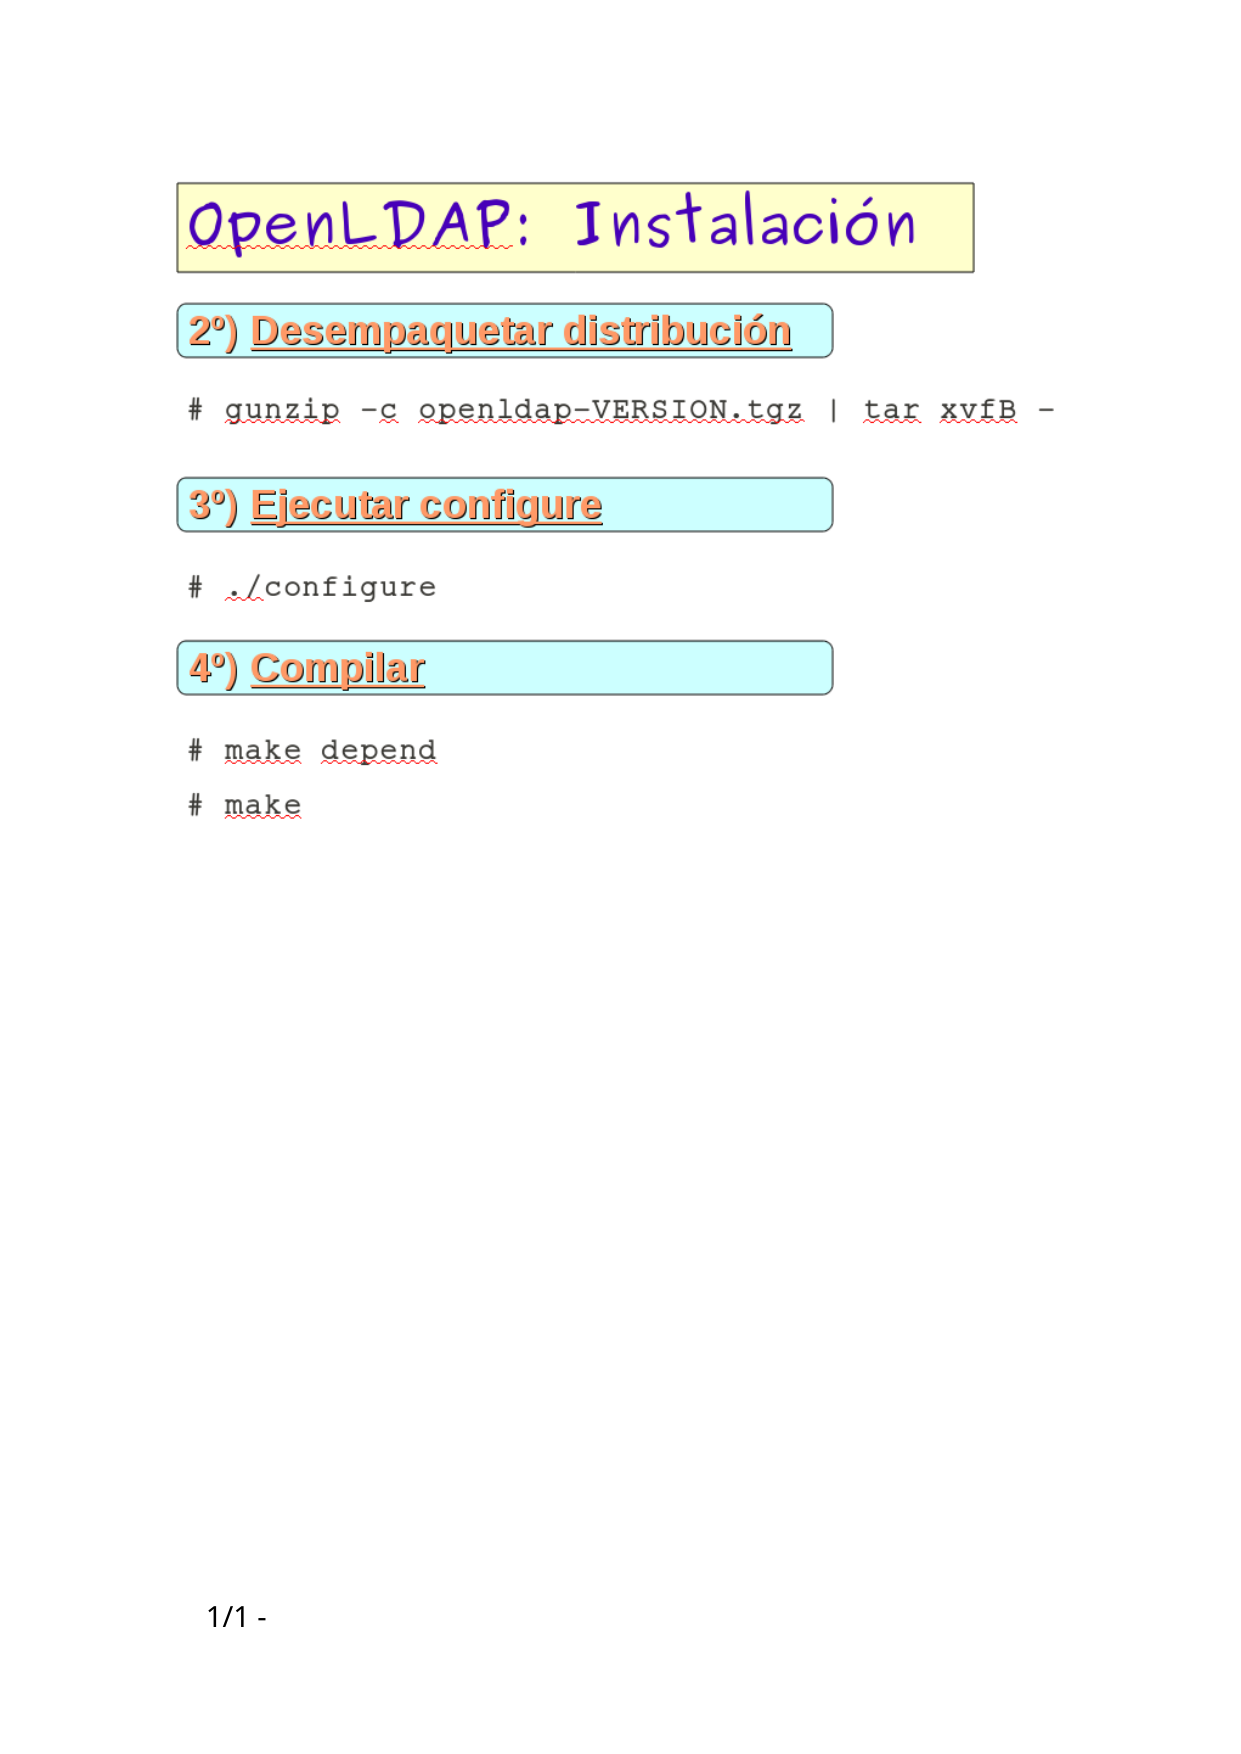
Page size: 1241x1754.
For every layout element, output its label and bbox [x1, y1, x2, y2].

picture [125, 148, 1116, 893]
